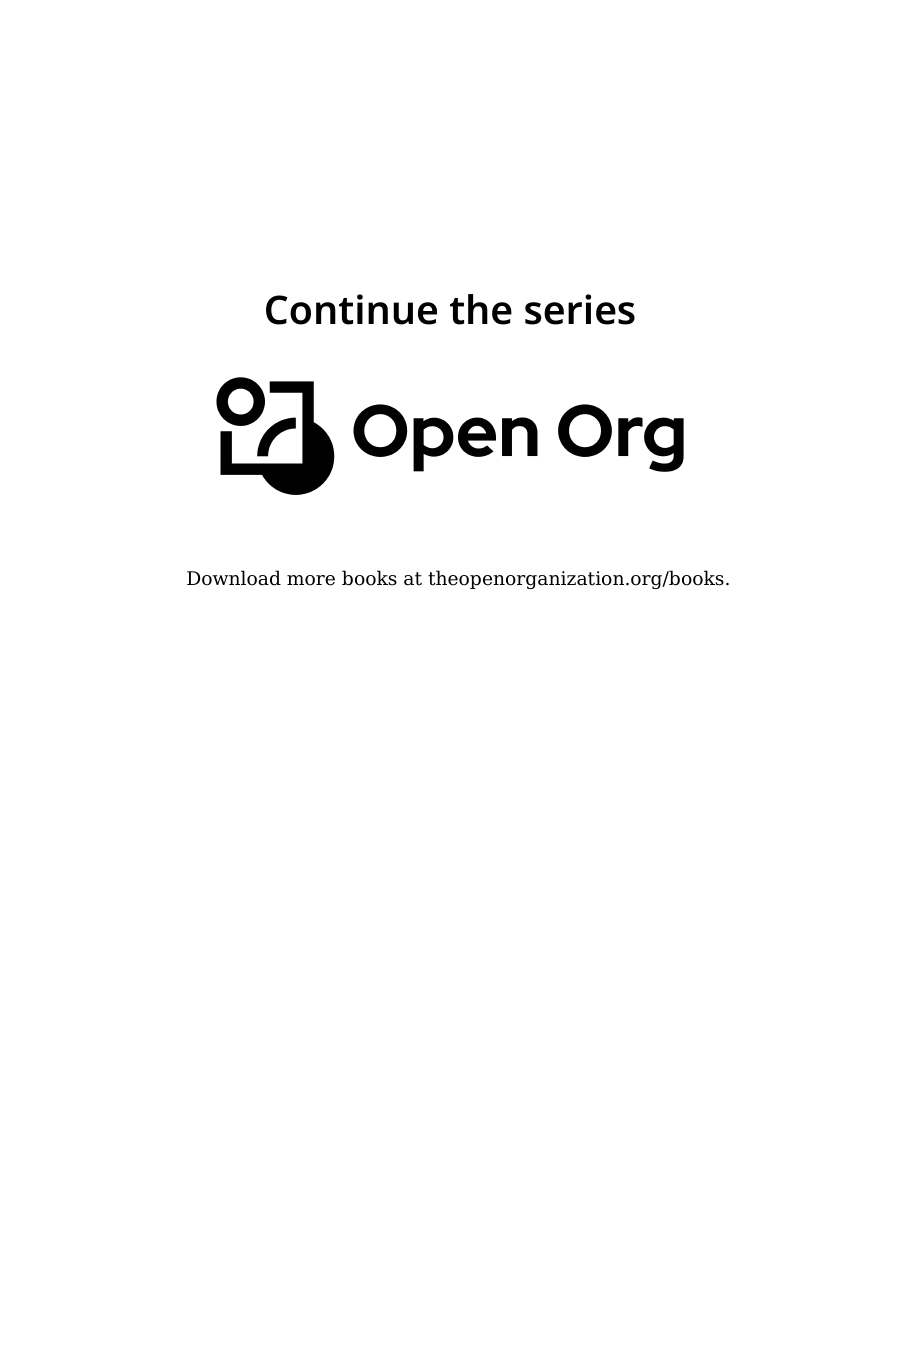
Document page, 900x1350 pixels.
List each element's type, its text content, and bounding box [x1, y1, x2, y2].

subtitle Continue the series [127, 288, 772, 333]
text Download more books at theopenorganization.org/books. [127, 568, 772, 590]
picture [215, 375, 685, 497]
